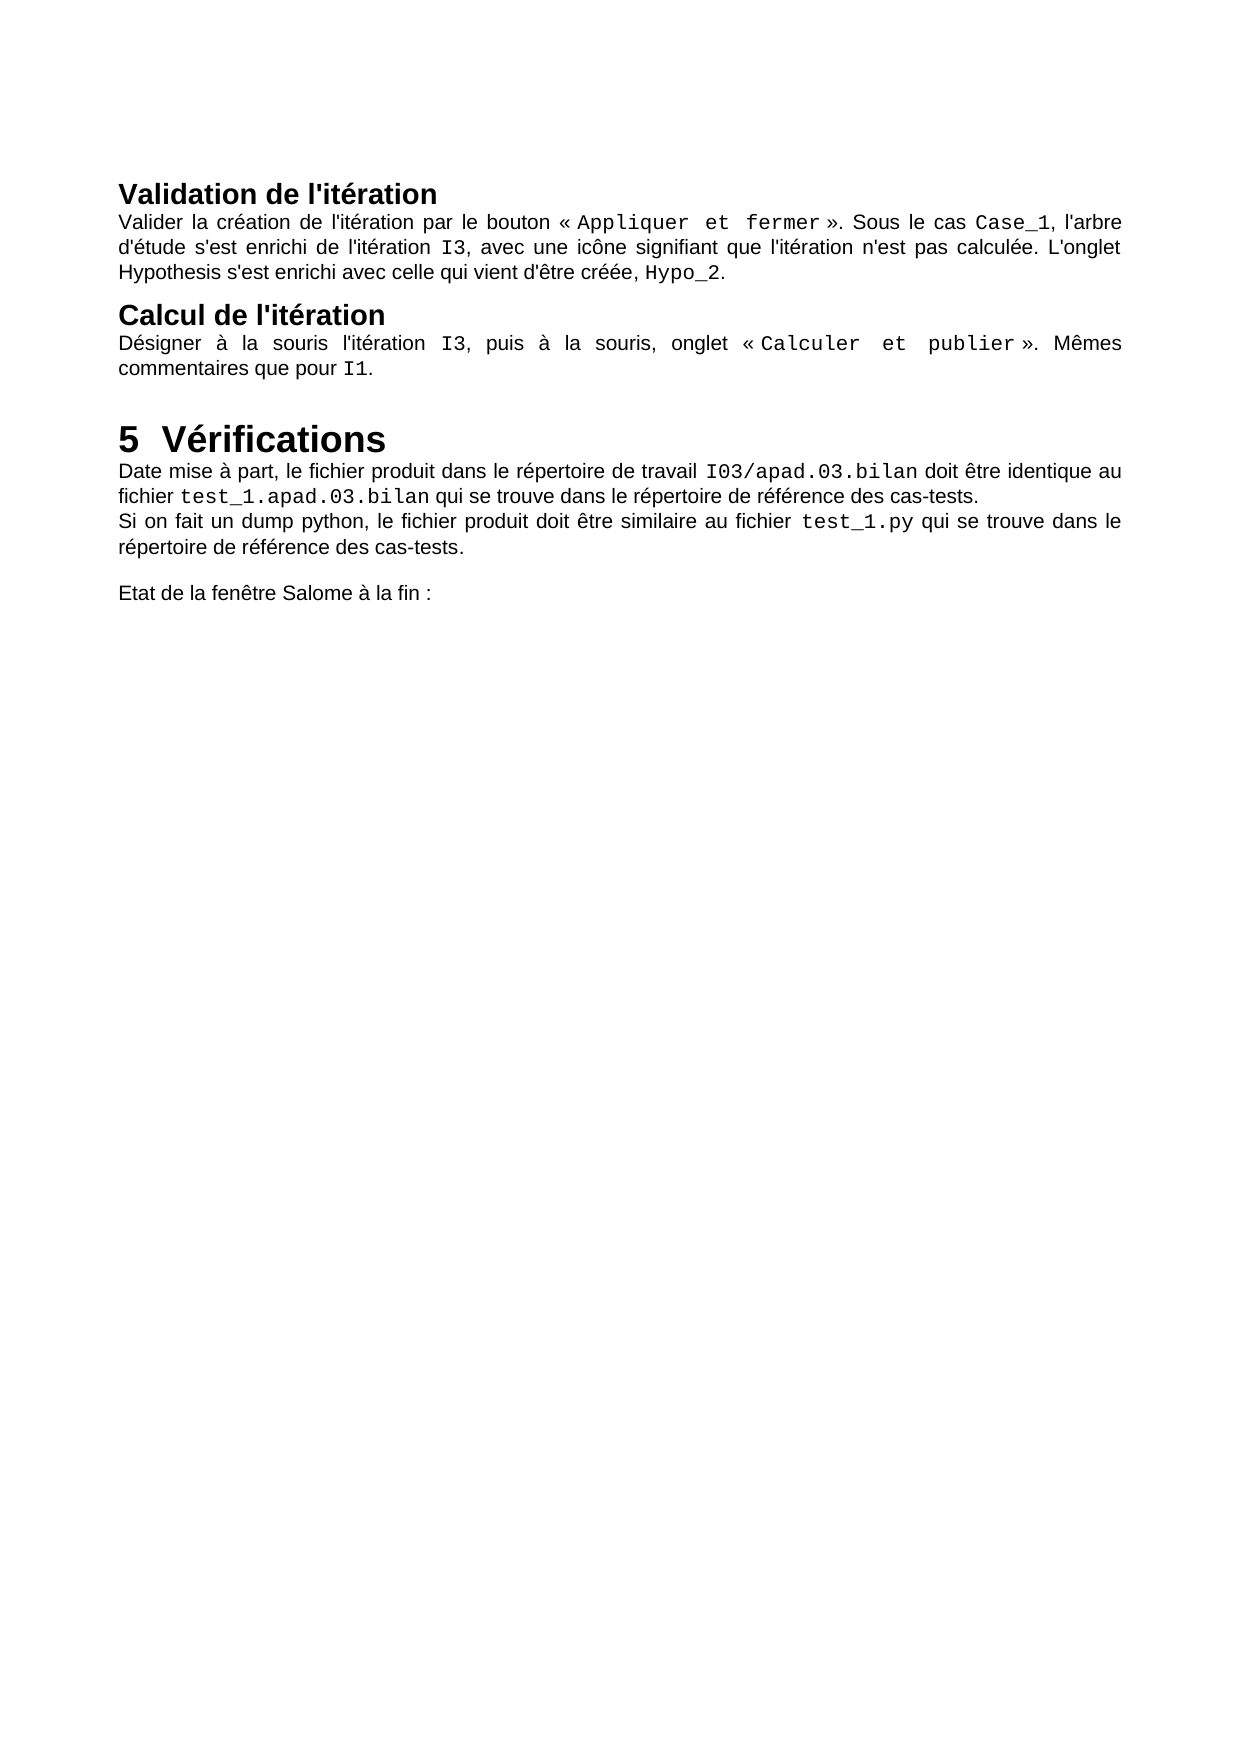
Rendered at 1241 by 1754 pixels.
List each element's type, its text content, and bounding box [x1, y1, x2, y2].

text Désigner à la souris l'itération I3, puis à la souris, onglet « Calculer et publier ». Mêmes commentaires que pour I1. [118, 331, 1122, 381]
text Etat de la fenêtre Salome à la fin : [118, 582, 1122, 605]
text Si on fait un dump python, le fichier produit doit être similaire au fichier test_1.py qui se trouve dans le répertoire de référence des cas-tests. [118, 510, 1122, 558]
subtitle Validation de l'itération [118, 178, 1122, 210]
subtitle Calcul de l'itération [118, 298, 1122, 331]
text Date mise à part, le fichier produit dans le répertoire de travail I03/apad.03.bilan doit être identique au fichier test_1.apad.03.bilan qui se trouve dans le répertoire de référence des cas-tests. [118, 460, 1122, 510]
subtitle Vérifications [118, 418, 1122, 460]
text Valider la création de l'itération par le bouton « Appliquer et fermer ». Sous le cas Case_1, l'arbre d'étude s'est enrichi de l'itération I3, avec une icône signifiant que l'itération n'est pas calculée. L'onglet Hypothesis s'est enrichi avec celle qui vient d'être créée, Hypo_2. [118, 210, 1122, 286]
